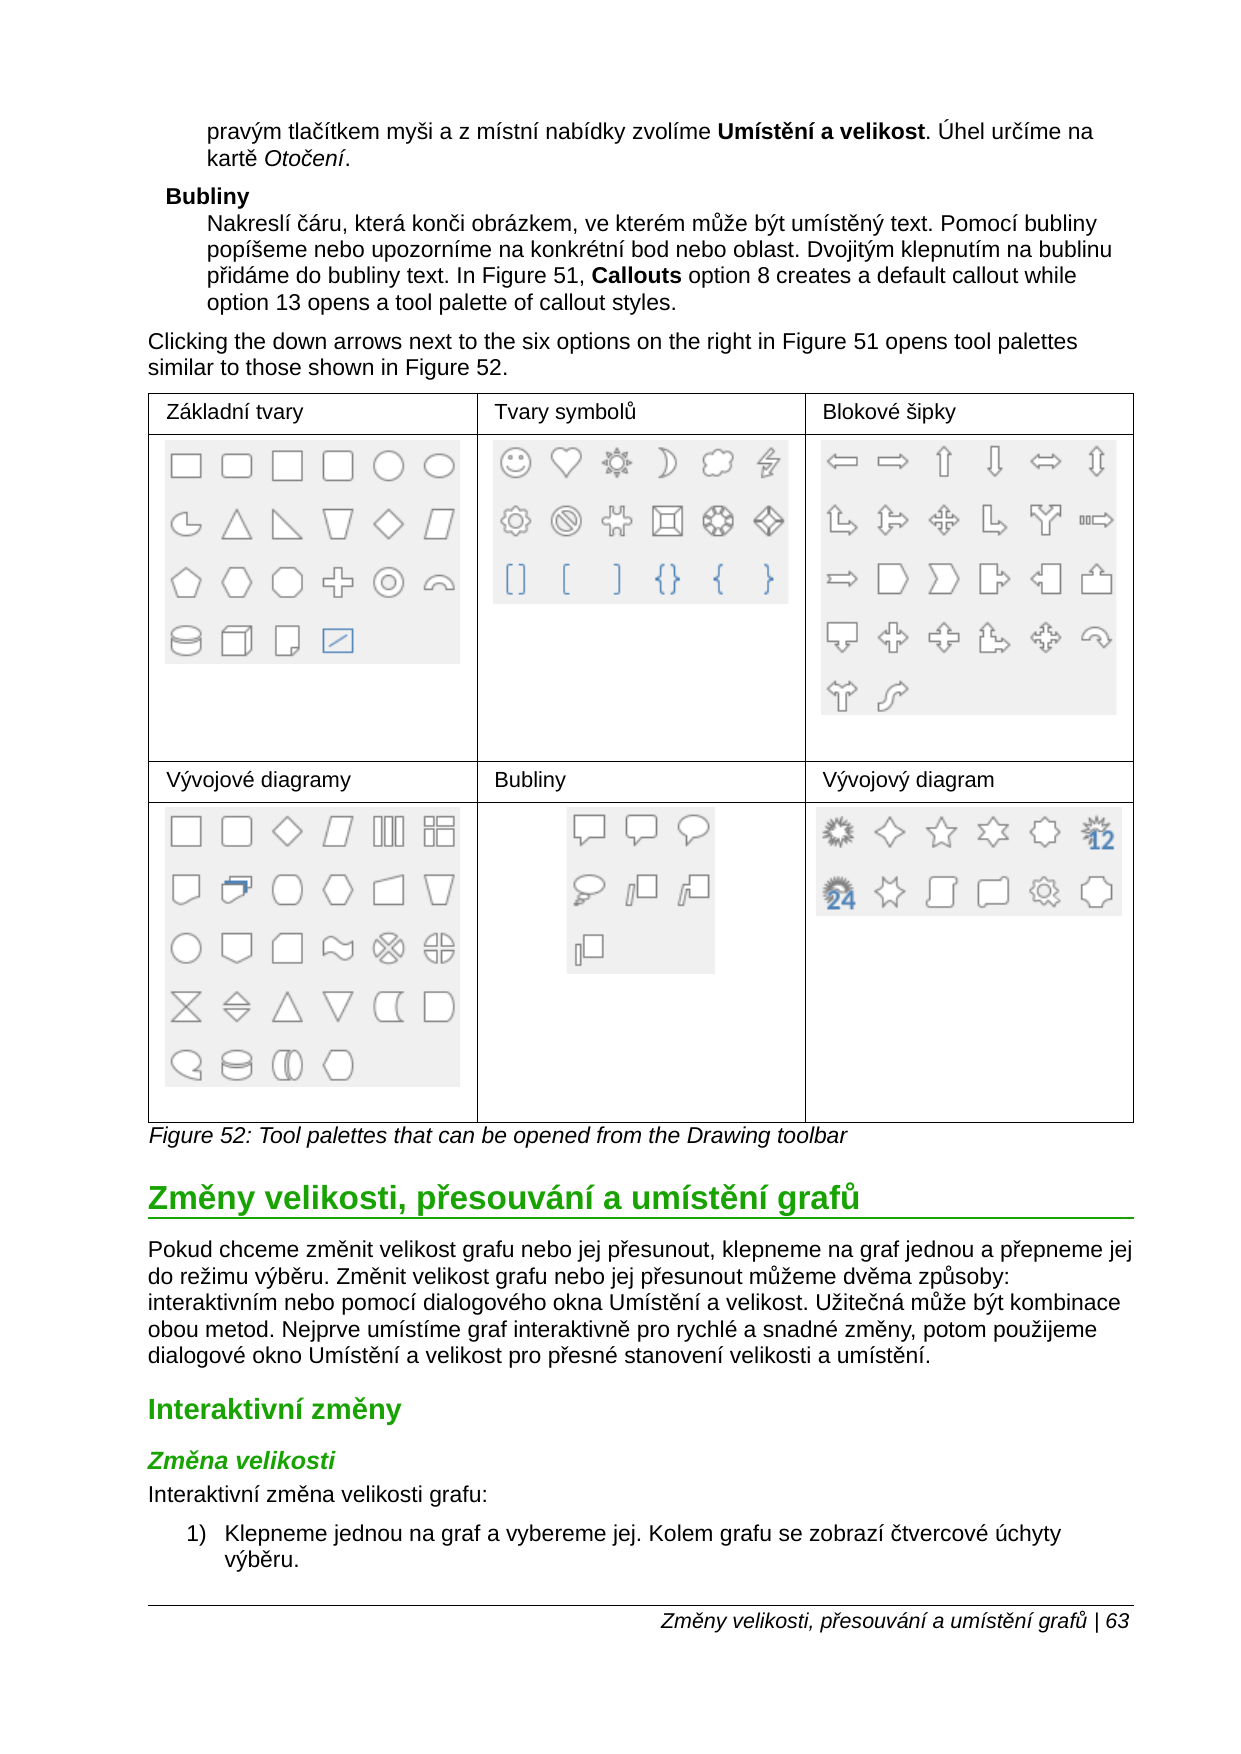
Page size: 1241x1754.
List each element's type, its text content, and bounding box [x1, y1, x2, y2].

table_cell Vývojové diagramy [149, 762, 477, 802]
text Pokud chceme změnit velikost grafu nebo jej přesunout, klepneme na graf jednou a přepneme jej do režimu výběru. Změnit velikost grafu nebo jej přesunout můžeme dvěma způsoby: interaktivním nebo pomocí dialogového okna Umístění a velikost. Užitečná může být kombinace obou metod. Nejprve umístíme graf interaktivně pro rychlé a snadné změny, potom použijeme dialogové okno Umístění a velikost pro přesné stanovení velikosti a umístění. [148, 1236, 1134, 1368]
subtitle Změny velikosti, přesouvání a umístění grafů [148, 1178, 1134, 1217]
picture [815, 807, 1122, 916]
picture [566, 807, 715, 974]
table_cell [149, 435, 477, 761]
table_header Tvary symbolů [478, 394, 805, 434]
text pravým tlačítkem myši a z místní nabídky zvolíme Umístění a velikost. Úhel určíme na kartě Otočení. [207, 118, 1134, 171]
subtitle Interaktivní změny [148, 1392, 1134, 1425]
table_header Základní tvary [149, 394, 477, 434]
table_cell [478, 803, 805, 973]
table_cell [806, 803, 1133, 1122]
table_cell [149, 803, 477, 1122]
subtitle Změna velikosti [148, 1446, 1134, 1475]
text Interaktivní změna velikosti grafu: [148, 1481, 1134, 1507]
table_header Blokové šipky [806, 394, 1133, 434]
table_cell Vývojový diagram [806, 762, 1133, 802]
table_cell [478, 435, 805, 761]
picture [165, 807, 461, 1087]
table_cell [478, 974, 805, 1122]
table_cell Bubliny [478, 762, 805, 802]
picture [821, 440, 1117, 715]
text Clicking the down arrows next to the six options on the right in Figure 51 opens tool palettes similar to those shown in Figure 52. [148, 328, 1134, 380]
list Klepneme jednou na graf a vybereme jej. Kolem grafu se zobrazí čtvercové úchyty výběru. [207, 1519, 1134, 1572]
table_cell [806, 435, 1133, 761]
picture [165, 440, 461, 664]
text Nakreslí čáru, která konči obrázkem, ve kterém může být umístěný text. Pomocí bubliny popíšeme nebo upozorníme na konkrétní bod nebo oblast. Dvojitým klepnutím na bublinu přidáme do bubliny text. In Figure 51, Callouts option 8 creates a default callout while option 13 opens a tool palette of callout styles. [207, 210, 1134, 315]
text Figure 52: Tool palettes that can be opened from the Drawing toolbar [148, 1123, 1133, 1149]
picture [493, 440, 789, 604]
text Bubliny [165, 183, 1134, 210]
